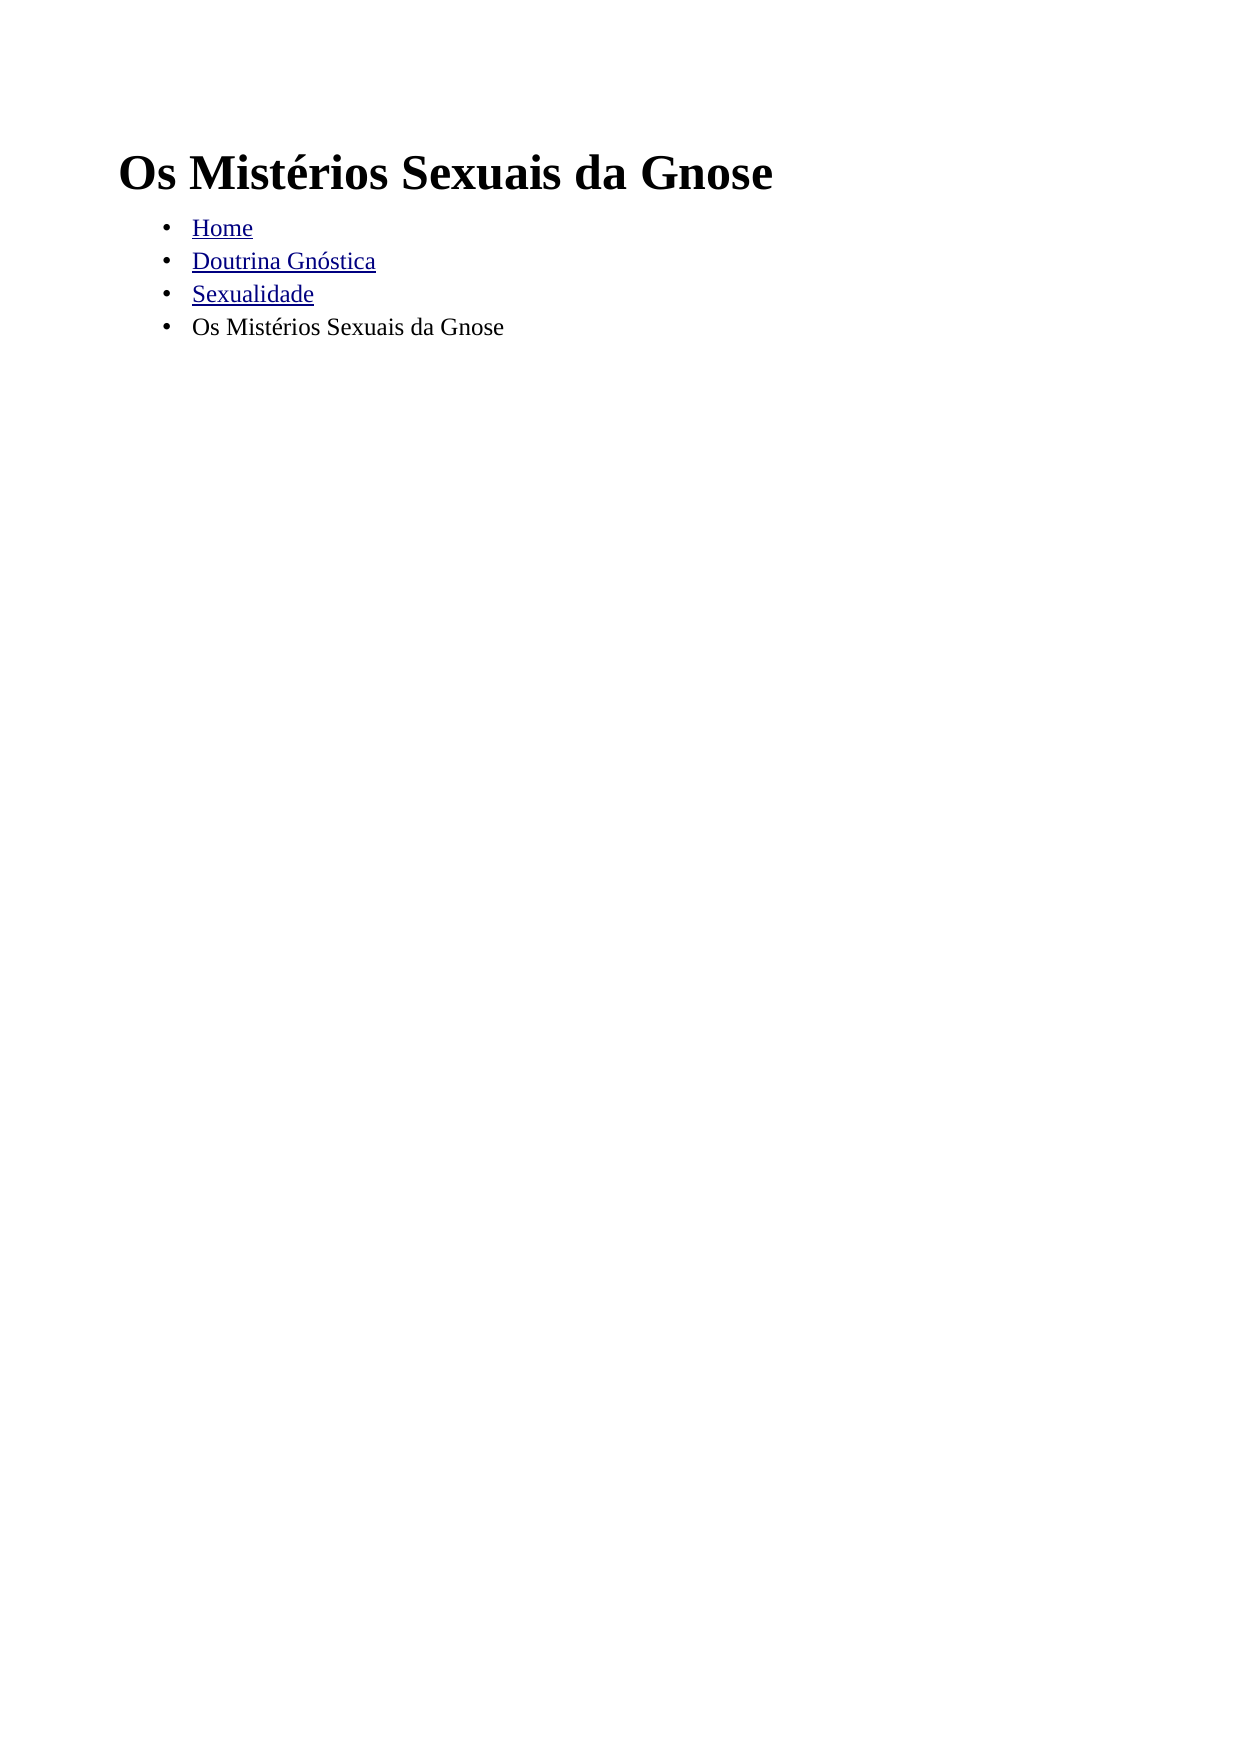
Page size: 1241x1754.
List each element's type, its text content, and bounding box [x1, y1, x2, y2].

list Home [162, 213, 1122, 242]
list Doutrina Gnóstica [162, 246, 1122, 275]
list Os Mistérios Sexuais da Gnose [162, 312, 1122, 341]
subtitle Os Mistérios Sexuais da Gnose [118, 143, 1122, 201]
list Sexualidade [162, 279, 1122, 308]
